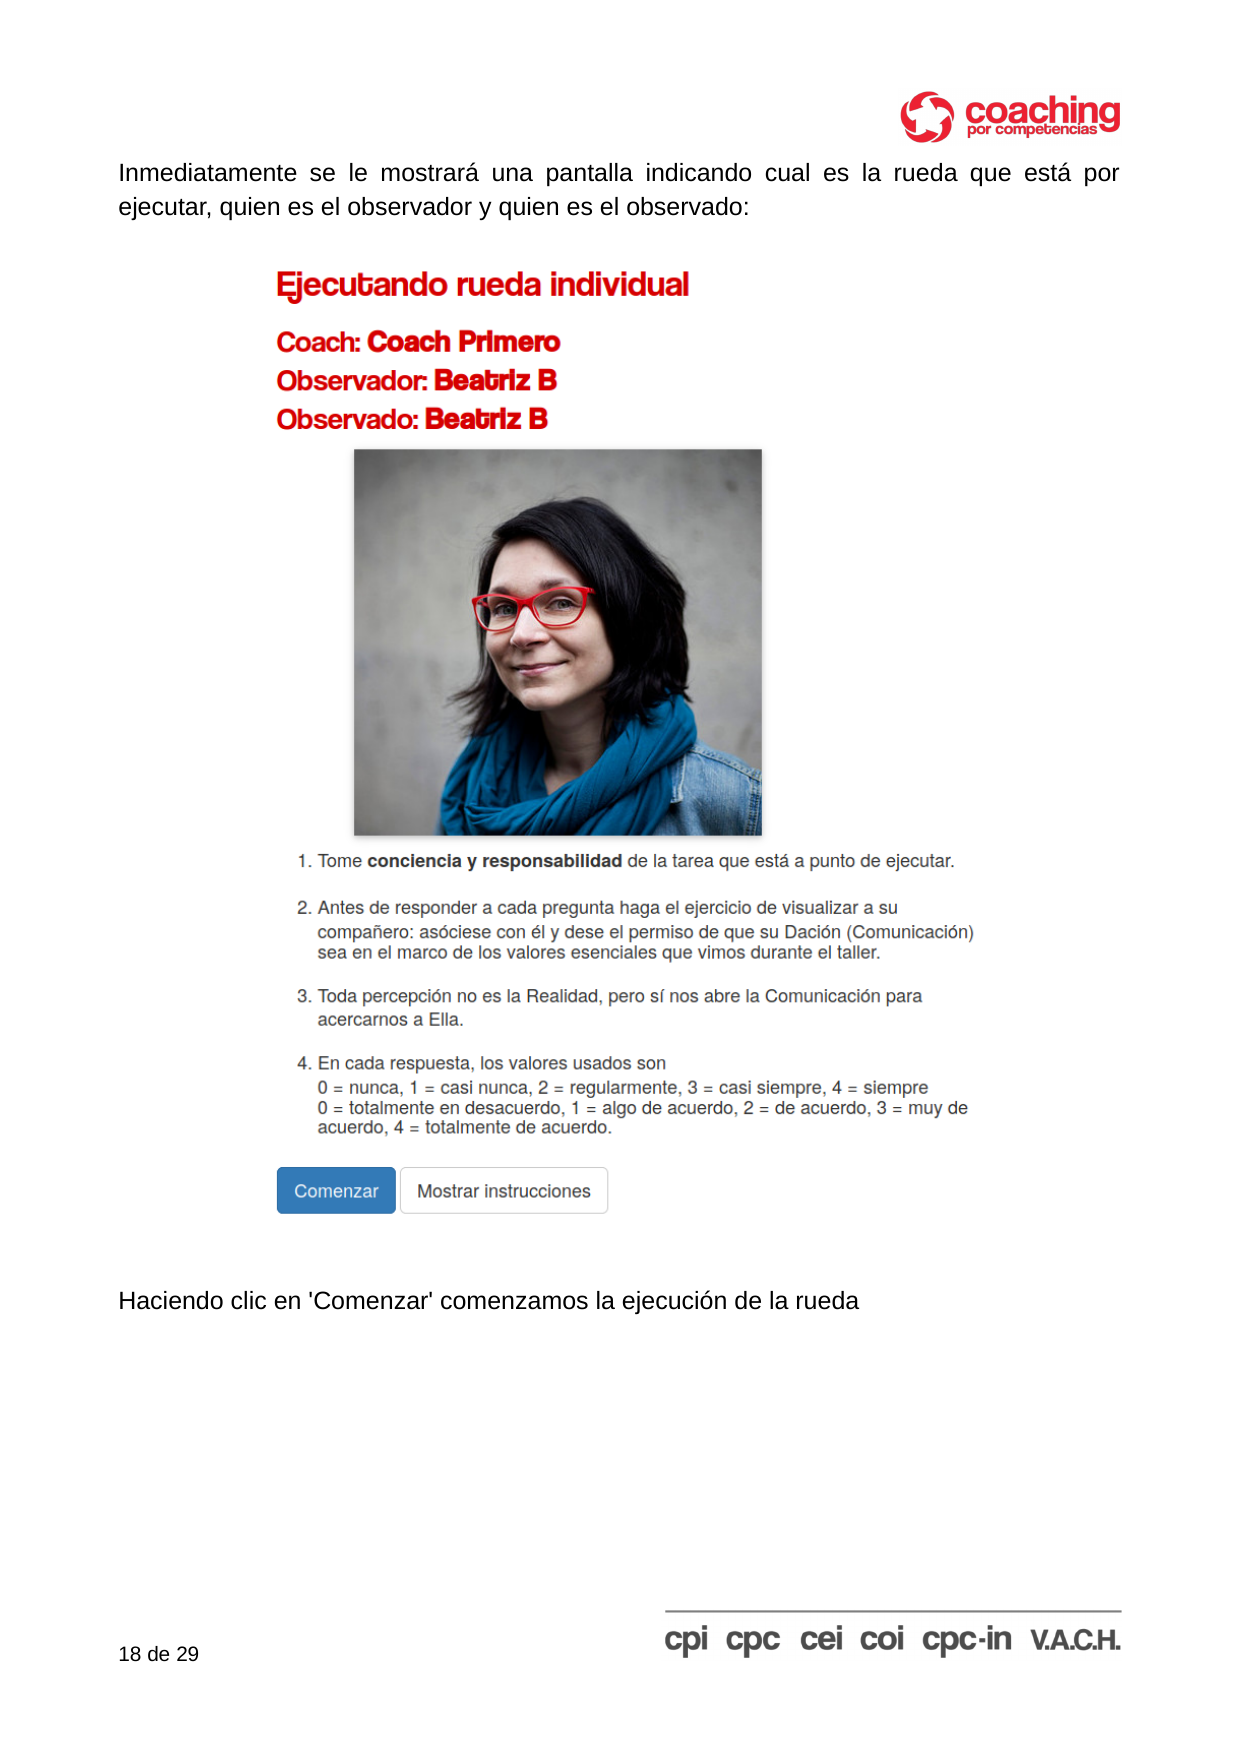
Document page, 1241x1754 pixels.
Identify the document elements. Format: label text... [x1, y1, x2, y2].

picture [221, 244, 1019, 1228]
picture [661, 1609, 1123, 1661]
picture [897, 88, 1123, 146]
text Haciendo clic en 'Comenzar' comenzamos la ejecución de la rueda [118, 1286, 1122, 1314]
text Inmediatamente se le mostrará una pantalla indicando cual es la rueda que está por ejecutar, quien es el observador y quien es el observado: [118, 158, 1122, 221]
